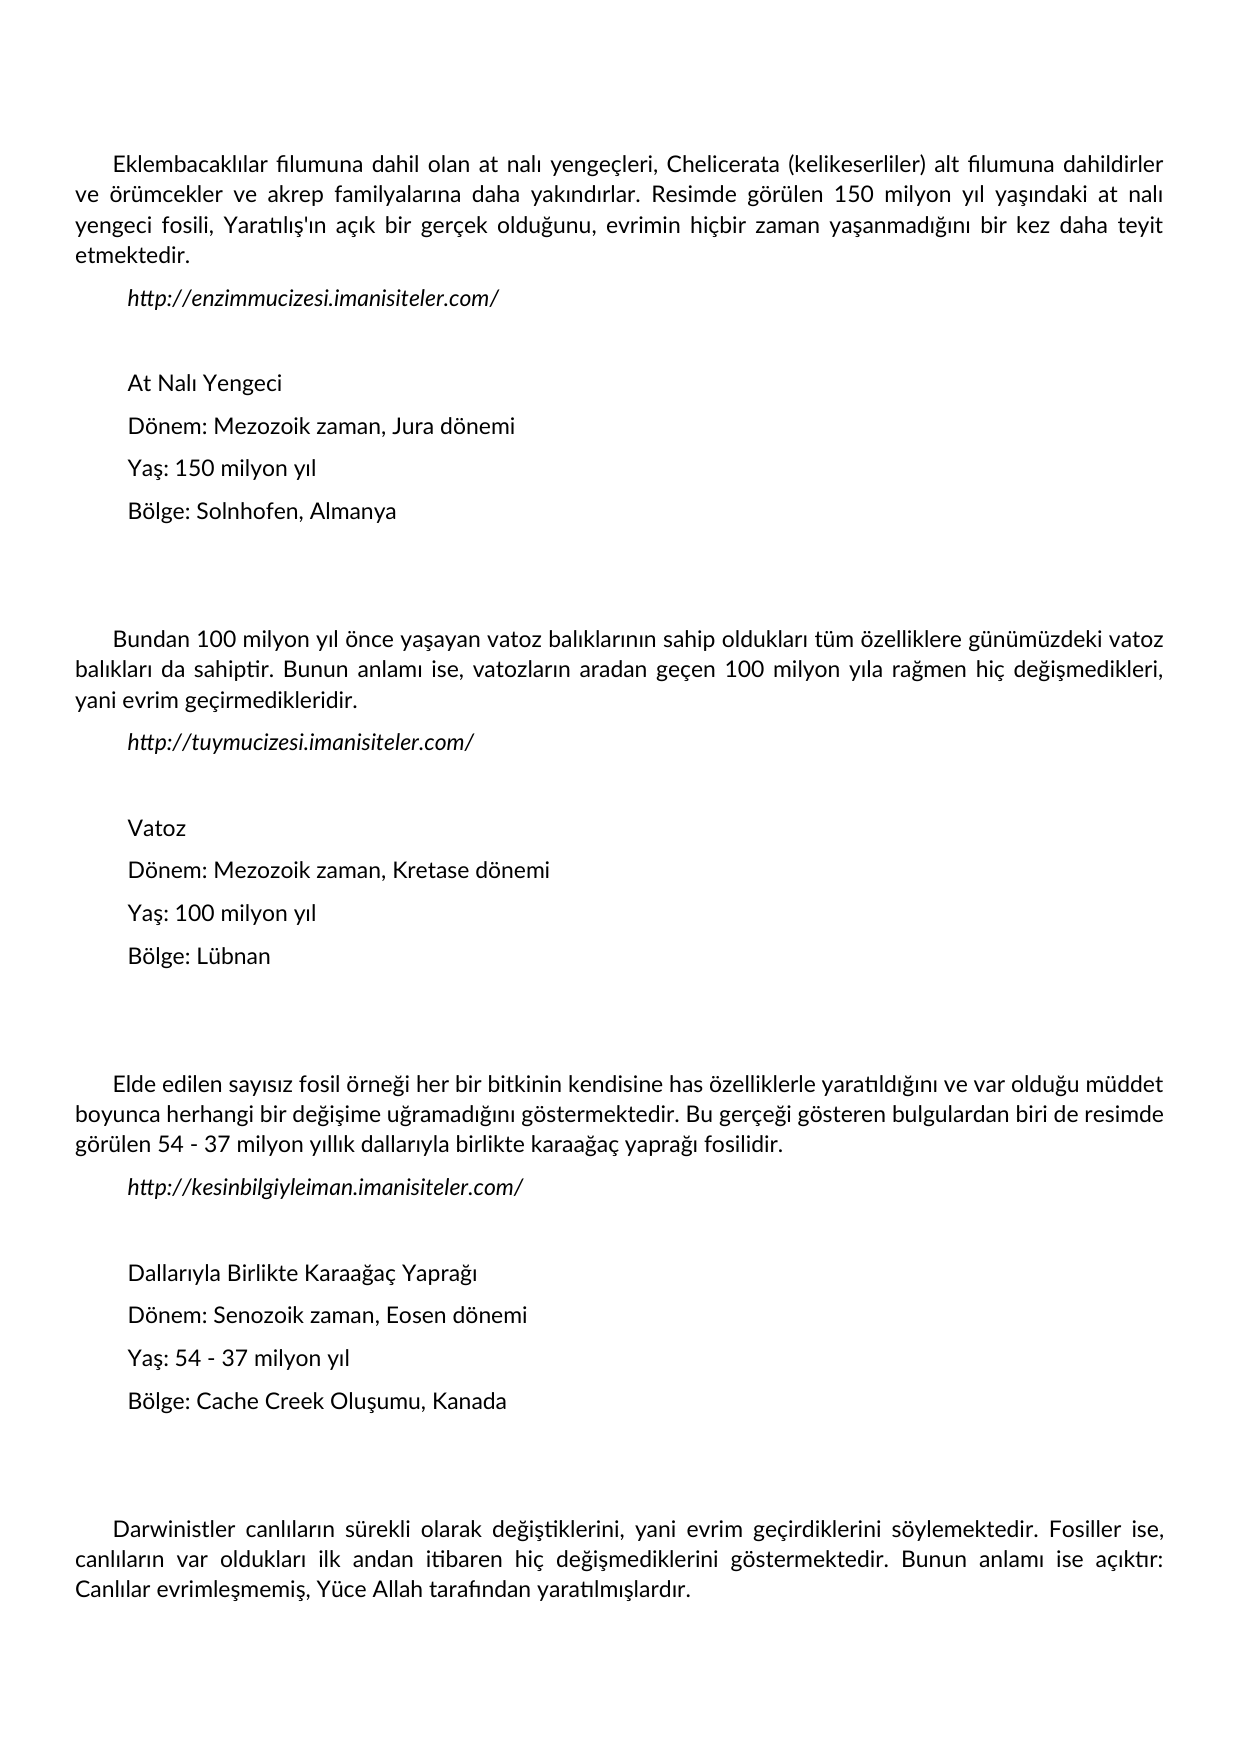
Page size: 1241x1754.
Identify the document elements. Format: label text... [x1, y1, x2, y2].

text Dönem: Mezozoik zaman, Kretase dönemi [127, 856, 1143, 884]
text Dönem: Mezozoik zaman, Jura dönemi [127, 411, 1143, 439]
text Yaş: 54 - 37 milyon yıl [127, 1344, 1143, 1371]
text http://enzimmucizesi.imanisiteler.com/ [127, 283, 1143, 311]
text Bölge: Lübnan [127, 942, 1143, 969]
text At Nalı Yengeci [127, 369, 1143, 396]
text http://kesinbilgiyleiman.imanisiteler.com/ [127, 1173, 1143, 1200]
text Vatoz [127, 813, 1143, 841]
text Eklembacaklılar filumuna dahil olan at nalı yengeçleri, Chelicerata (kelikeserliler) alt filumuna dahildirler ve örümcekler ve akrep familyalarına daha yakındırlar. Resimde görülen 150 milyon yıl yaşındaki at nalı yengeci fosili, Yaratılış'ın açık bir gerçek olduğunu, evrimin hiçbir zaman yaşanmadığını bir kez daha teyit etmektedir. [75, 150, 1165, 268]
text Elde edilen sayısız fosil örneği her bir bitkinin kendisine has özelliklerle yaratıldığını ve var olduğu müddet boyunca herhangi bir değişime uğramadığını göstermektedir. Bu gerçeği gösteren bulgulardan biri de resimde görülen 54 - 37 milyon yıllık dallarıyla birlikte karaağaç yaprağı fosilidir. [75, 1070, 1165, 1158]
text http://tuymucizesi.imanisiteler.com/ [127, 728, 1143, 756]
text Yaş: 100 milyon yıl [127, 899, 1143, 926]
text Dönem: Senozoik zaman, Eosen dönemi [127, 1301, 1143, 1328]
text Bölge: Cache Creek Oluşumu, Kanada [127, 1386, 1143, 1414]
text Bundan 100 milyon yıl önce yaşayan vatoz balıklarının sahip oldukları tüm özelliklere günümüzdeki vatoz balıkları da sahiptir. Bunun anlamı ise, vatozların aradan geçen 100 milyon yıla rağmen hiç değişmedikleri, yani evrim geçirmedikleridir. [75, 625, 1165, 713]
text Dallarıyla Birlikte Karaağaç Yaprağı [127, 1258, 1143, 1286]
text Darwinistler canlıların sürekli olarak değiştiklerini, yani evrim geçirdiklerini söylemektedir. Fosiller ise, canlıların var oldukları ilk andan itibaren hiç değişmediklerini göstermektedir. Bunun anlamı ise açıktır: Canlılar evrimleşmemiş, Yüce Allah tarafından yaratılmışlardır. [75, 1514, 1165, 1602]
text Yaş: 150 milyon yıl [127, 454, 1143, 482]
text Bölge: Solnhofen, Almanya [127, 497, 1143, 524]
